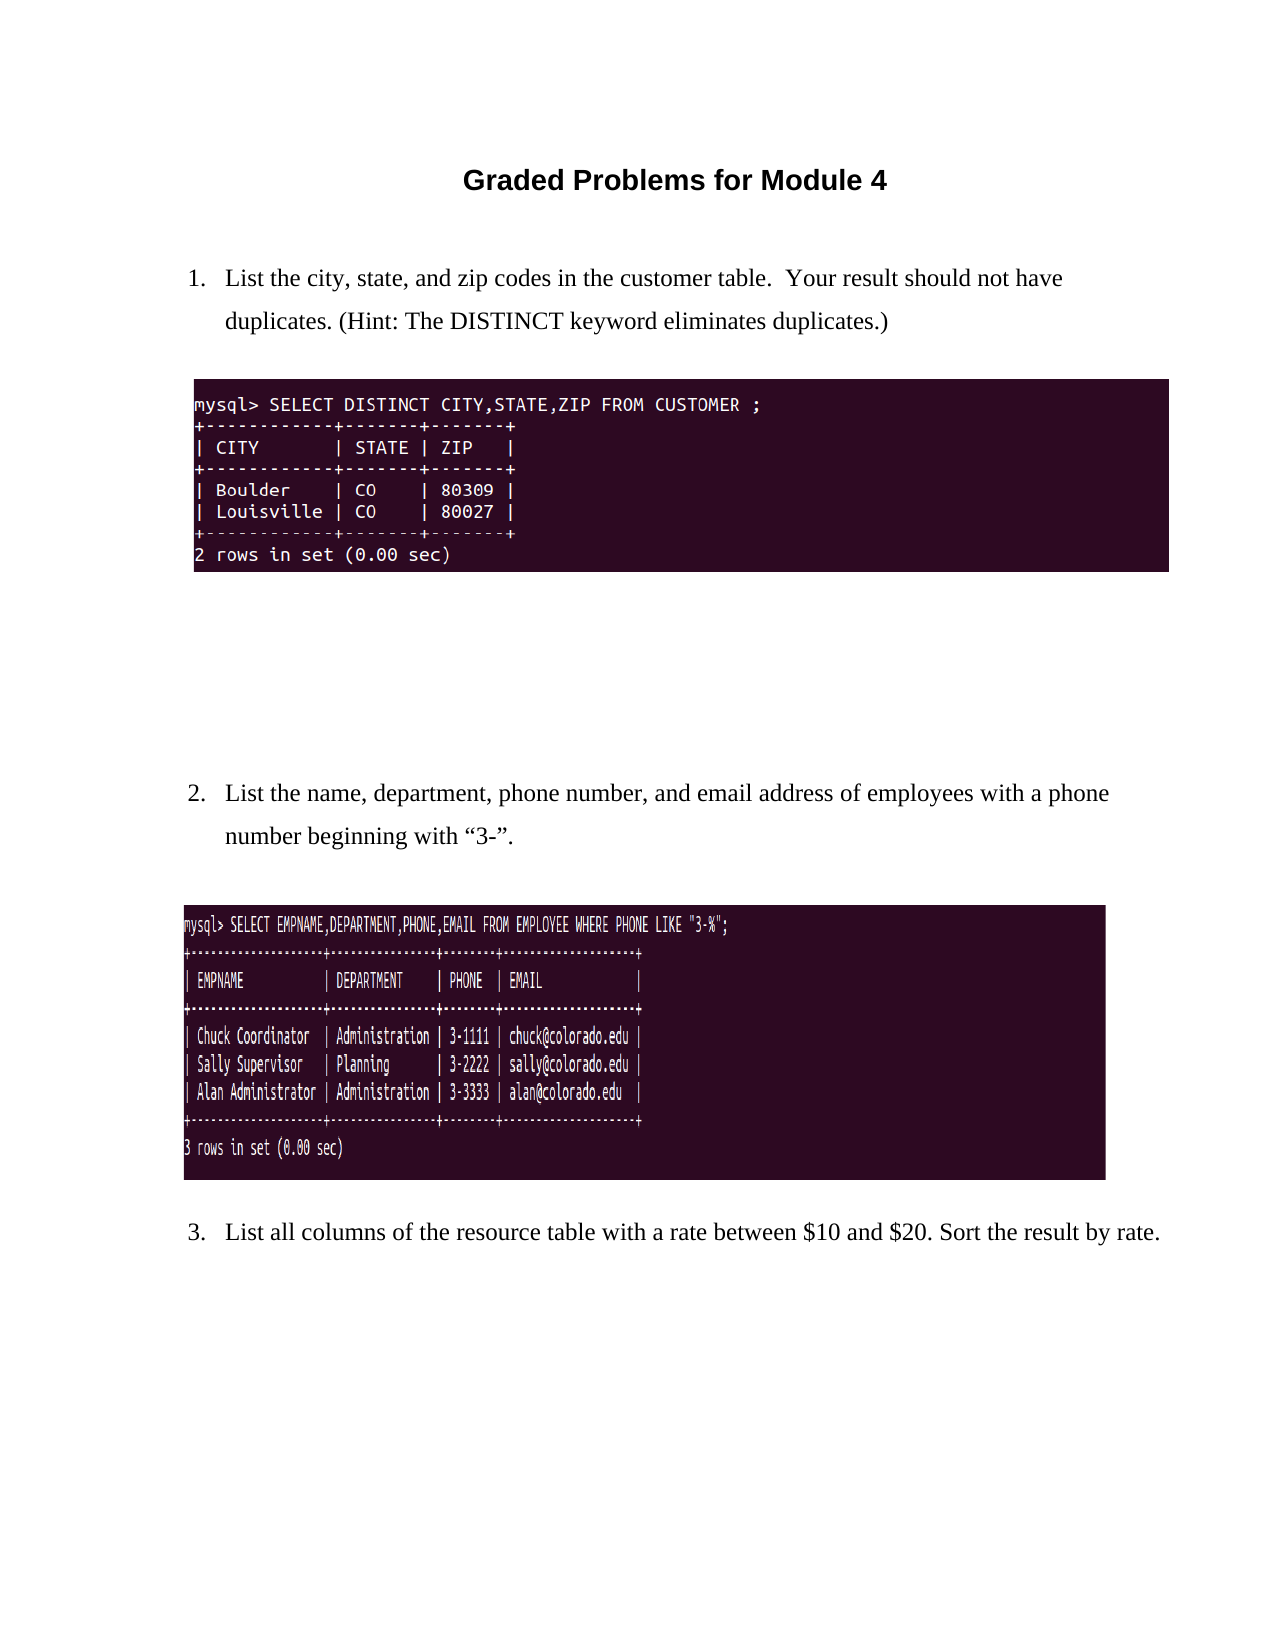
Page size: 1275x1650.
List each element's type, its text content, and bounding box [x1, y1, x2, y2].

text 3. List all columns of the resource table with a rate between $10 and $20. Sort the result by rate. [187, 1217, 1162, 1245]
picture [183, 905, 1106, 1180]
picture [193, 379, 1169, 572]
subtitle Graded Problems for Module 4 [187, 162, 1162, 196]
text 2. List the name, department, phone number, and email address of employees with a phone number beginning with “3-”. [187, 778, 1162, 850]
text 1. List the city, state, and zip codes in the customer table. Your result should not have duplicates. (Hint: The DISTINCT keyword eliminates duplicates.) [187, 263, 1162, 335]
